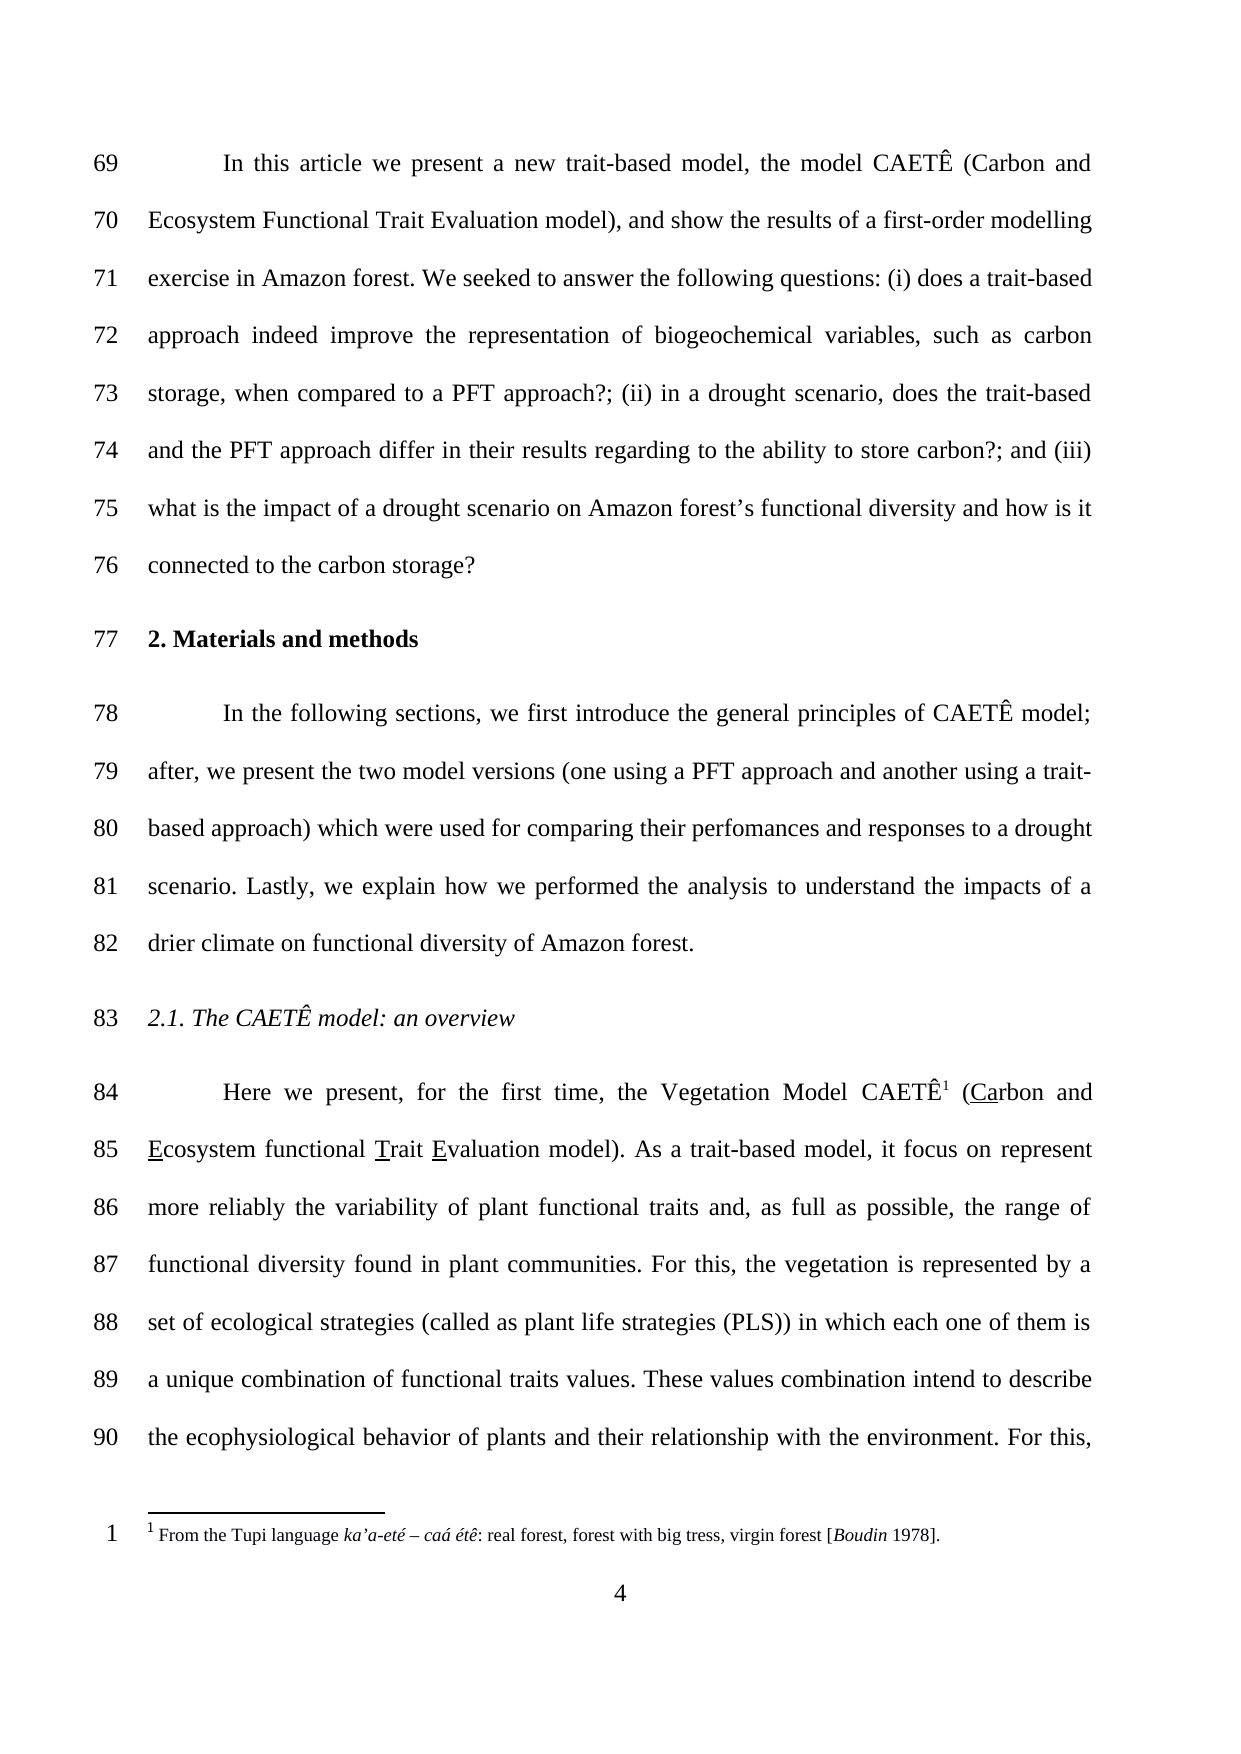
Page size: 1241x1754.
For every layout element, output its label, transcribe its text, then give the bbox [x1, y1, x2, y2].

text In this article we present a new trait-based model, the model CAETÊ (Carbon and Ecosystem Functional Trait Evaluation model), and show the results of a first-order modelling exercise in Amazon forest. We seeked to answer the following questions: (i) does a trait-based approach indeed improve the representation of biogeochemical variables, such as carbon storage, when compared to a PFT approach?; (ii) in a drought scenario, does the trait-based and the PFT approach differ in their results regarding to the ability to store carbon?; and (iii) what is the impact of a drought scenario on Amazon forest’s functional diversity and how is it connected to the carbon storage? [148, 148, 1093, 579]
text 2. Materials and methods [148, 624, 1093, 653]
text 2.1. The CAETÊ model: an overview [148, 1003, 1093, 1031]
text In the following sections, we first introduce the general principles of CAETÊ model; after, we present the two model versions (one using a PFT approach and another using a trait-based approach) which were used for comparing their perfomances and responses to a drought scenario. Lastly, we explain how we performed the analysis to understand the impacts of a drier climate on functional diversity of Amazon forest. [148, 698, 1093, 957]
text Here we present, for the first time, the Vegetation Model CAETÊ (Carbon and Ecosystem functional Trait Evaluation model). As a trait-based model, it focus on represent more reliably the variability of plant functional traits and, as full as possible, the range of functional diversity found in plant communities. For this, the vegetation is represented by a set of ecological strategies (called as plant life strategies (PLS)) in which each one of them is a unique combination of functional traits values. These values combination intend to describe the ecophysiological behavior of plants and their relationship with the environment. For this, [148, 1077, 1093, 1451]
text From the Tupi language ka’a-eté – caá étê: real forest, forest with big tress, virgin forest [Boudin 1978]. [148, 1519, 1093, 1548]
